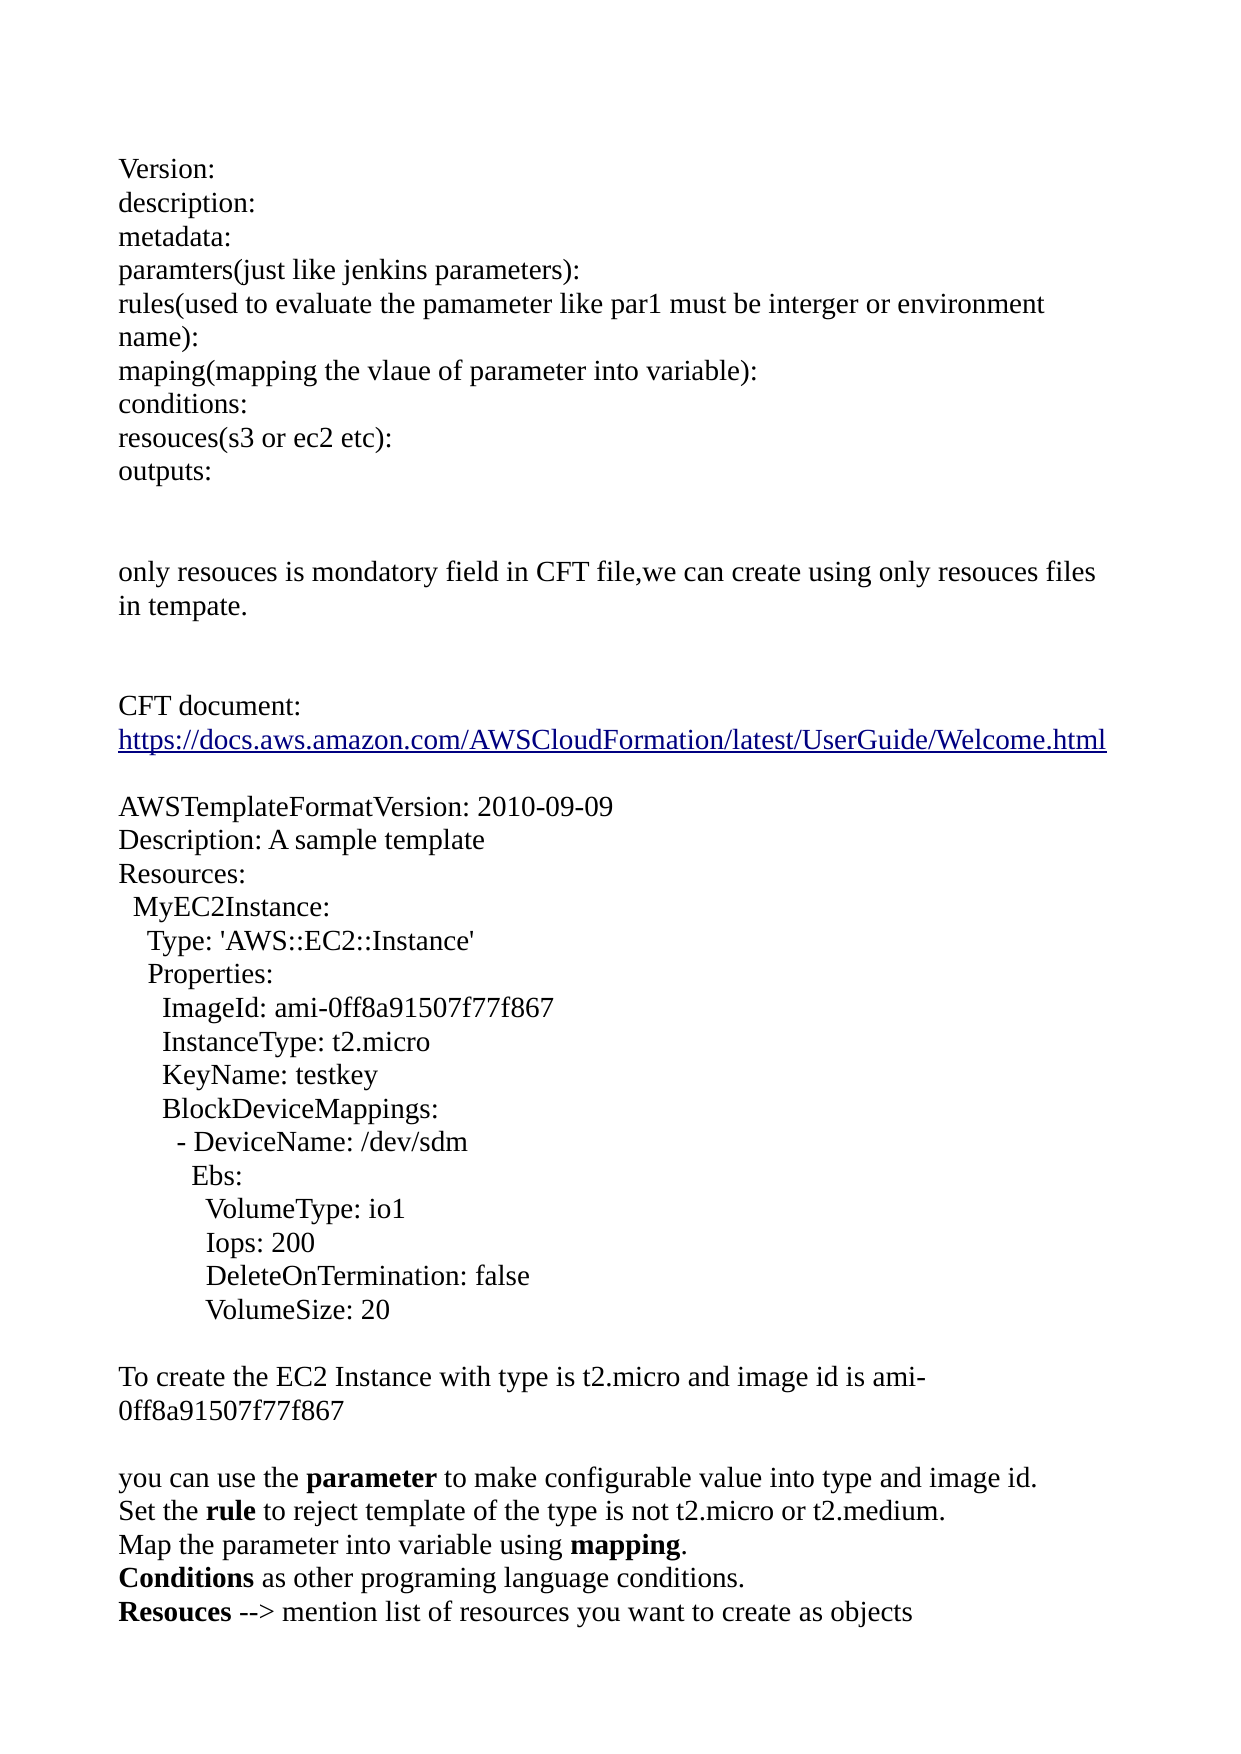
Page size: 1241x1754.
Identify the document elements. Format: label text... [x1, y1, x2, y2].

text ImageId: ami-0ff8a91507f77f867 [118, 990, 1122, 1024]
text resouces(s3 or ec2 etc): [118, 420, 1122, 453]
text Conditions as other programing language conditions. [118, 1560, 1122, 1594]
text CFT document: [118, 688, 1122, 722]
text Version: [118, 152, 1122, 185]
text AWSTemplateFormatVersion: 2010-09-09 [118, 789, 1122, 822]
text BlockDeviceMappings: [118, 1091, 1122, 1124]
text Resouces --> mention list of resources you want to create as objects [118, 1594, 1122, 1627]
text InstanceType: t2.micro [118, 1024, 1122, 1057]
text only resouces is mondatory field in CFT file,we can create using only resouces files in tempate. [118, 554, 1122, 621]
text DeleteOnTermination: false [118, 1258, 1122, 1292]
text outputs: [118, 453, 1122, 487]
text Resources: [118, 856, 1122, 889]
text description: [118, 185, 1122, 219]
text Map the parameter into variable using mapping. [118, 1527, 1122, 1560]
text VolumeType: io1 [118, 1191, 1122, 1225]
text MyEC2Instance: [118, 889, 1122, 923]
text metadata: [118, 219, 1122, 252]
text Description: A sample template [118, 822, 1122, 856]
text rules(used to evaluate the pamameter like par1 must be interger or environment name): [118, 286, 1122, 353]
text Set the rule to reject template of the type is not t2.micro or t2.medium. [118, 1493, 1122, 1527]
text Ebs: [118, 1158, 1122, 1191]
text paramters(just like jenkins parameters): [118, 252, 1122, 286]
text conditions: [118, 386, 1122, 420]
text To create the EC2 Instance with type is t2.micro and image id is ami-0ff8a91507f77f867 [118, 1359, 1122, 1426]
text - DeviceName: /dev/sdm [118, 1124, 1122, 1158]
text KeyName: testkey [118, 1057, 1122, 1091]
text Properties: [118, 957, 1122, 990]
text Iops: 200 [118, 1225, 1122, 1258]
text you can use the parameter to make configurable value into type and image id. [118, 1460, 1122, 1493]
text https://docs.aws.amazon.com/AWSCloudFormation/latest/UserGuide/Welcome.html [118, 722, 1122, 755]
text VolumeSize: 20 [118, 1292, 1122, 1326]
text Type: 'AWS::EC2::Instance' [118, 923, 1122, 957]
text maping(mapping the vlaue of parameter into variable): [118, 353, 1122, 386]
